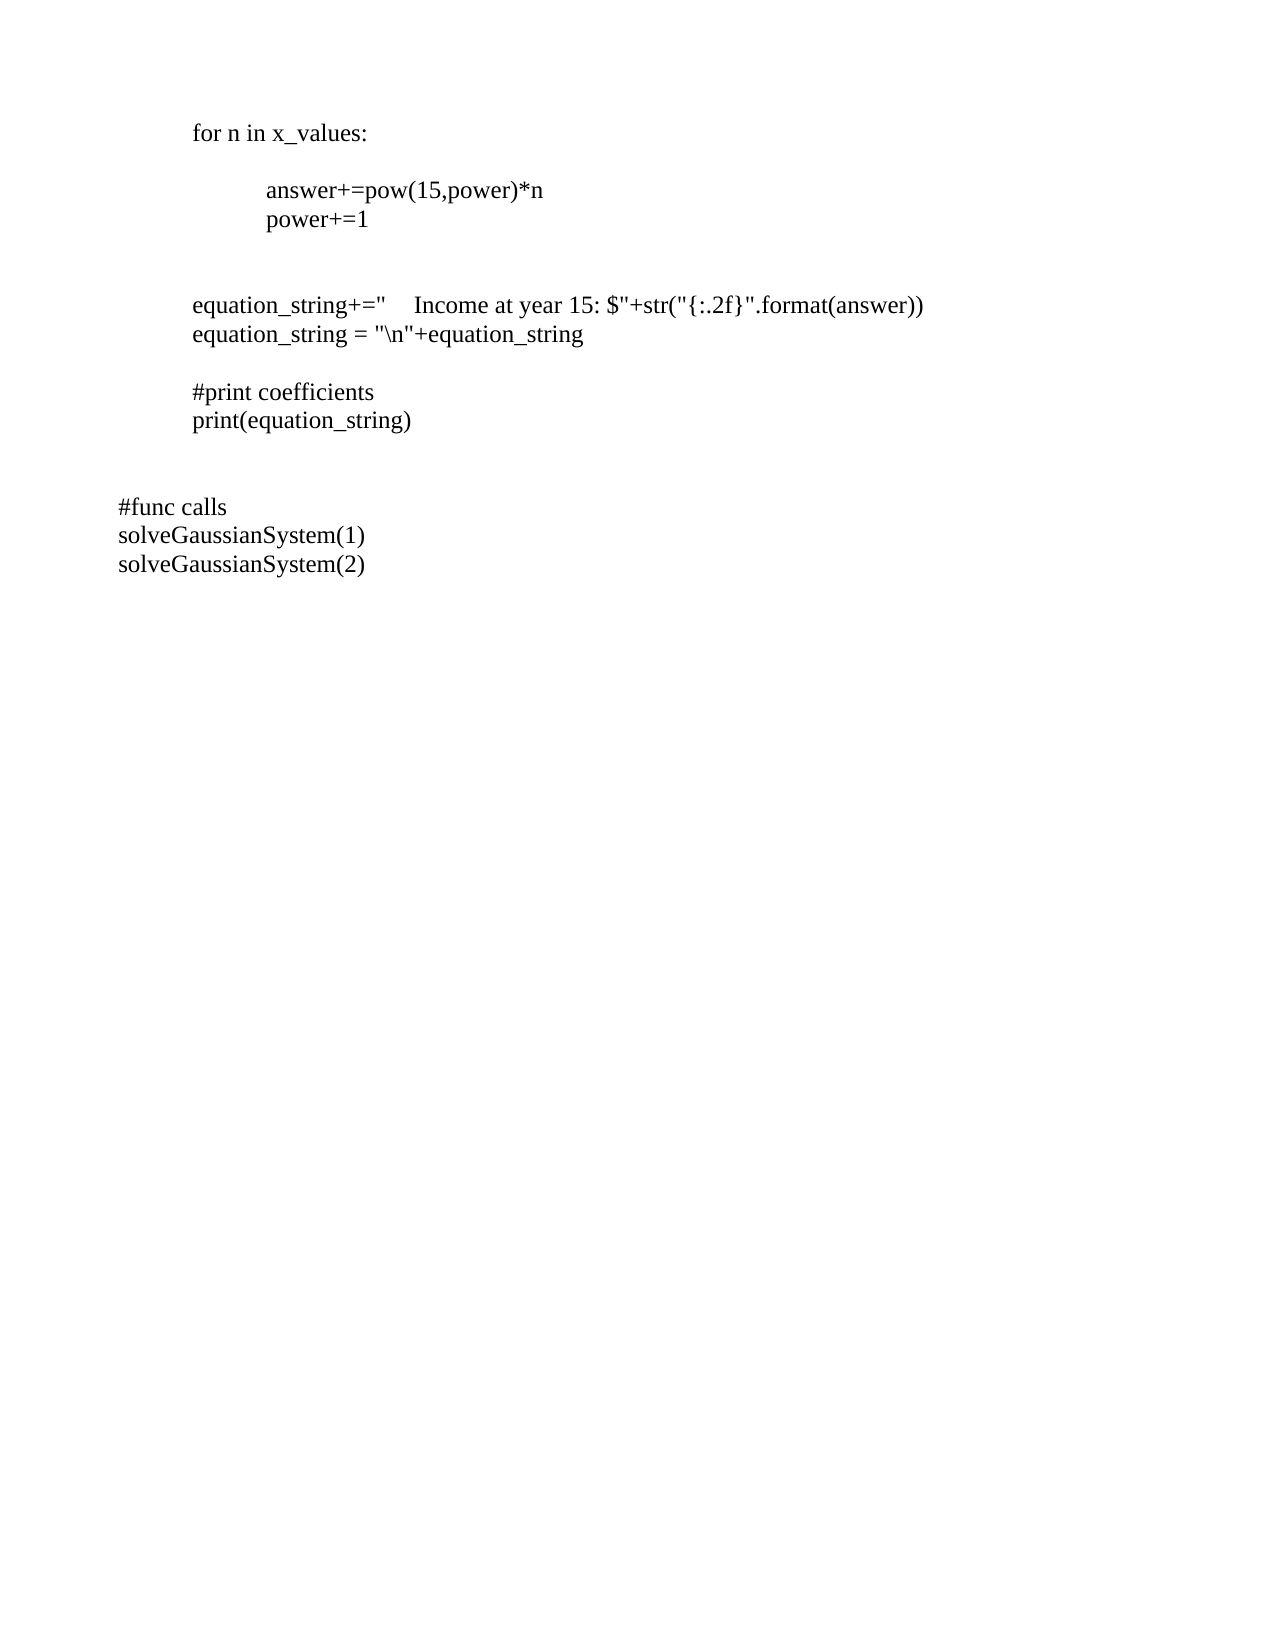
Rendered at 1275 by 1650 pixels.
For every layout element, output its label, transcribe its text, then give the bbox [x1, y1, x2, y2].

text answer+=pow(15,power)*n [118, 176, 1157, 204]
text solveGaussianSystem(1) [118, 521, 1157, 549]
text equation_string = "\n"+equation_string [118, 319, 1157, 348]
text power+=1 [118, 204, 1157, 233]
text for n in x_values: [118, 118, 1157, 147]
text #func calls [118, 492, 1157, 521]
text print(equation_string) [118, 406, 1157, 434]
text equation_string+=" Income at year 15: $"+str("{:.2f}".format(answer)) [118, 291, 1157, 319]
text #print coefficients [118, 377, 1157, 406]
text solveGaussianSystem(2) [118, 549, 1157, 578]
